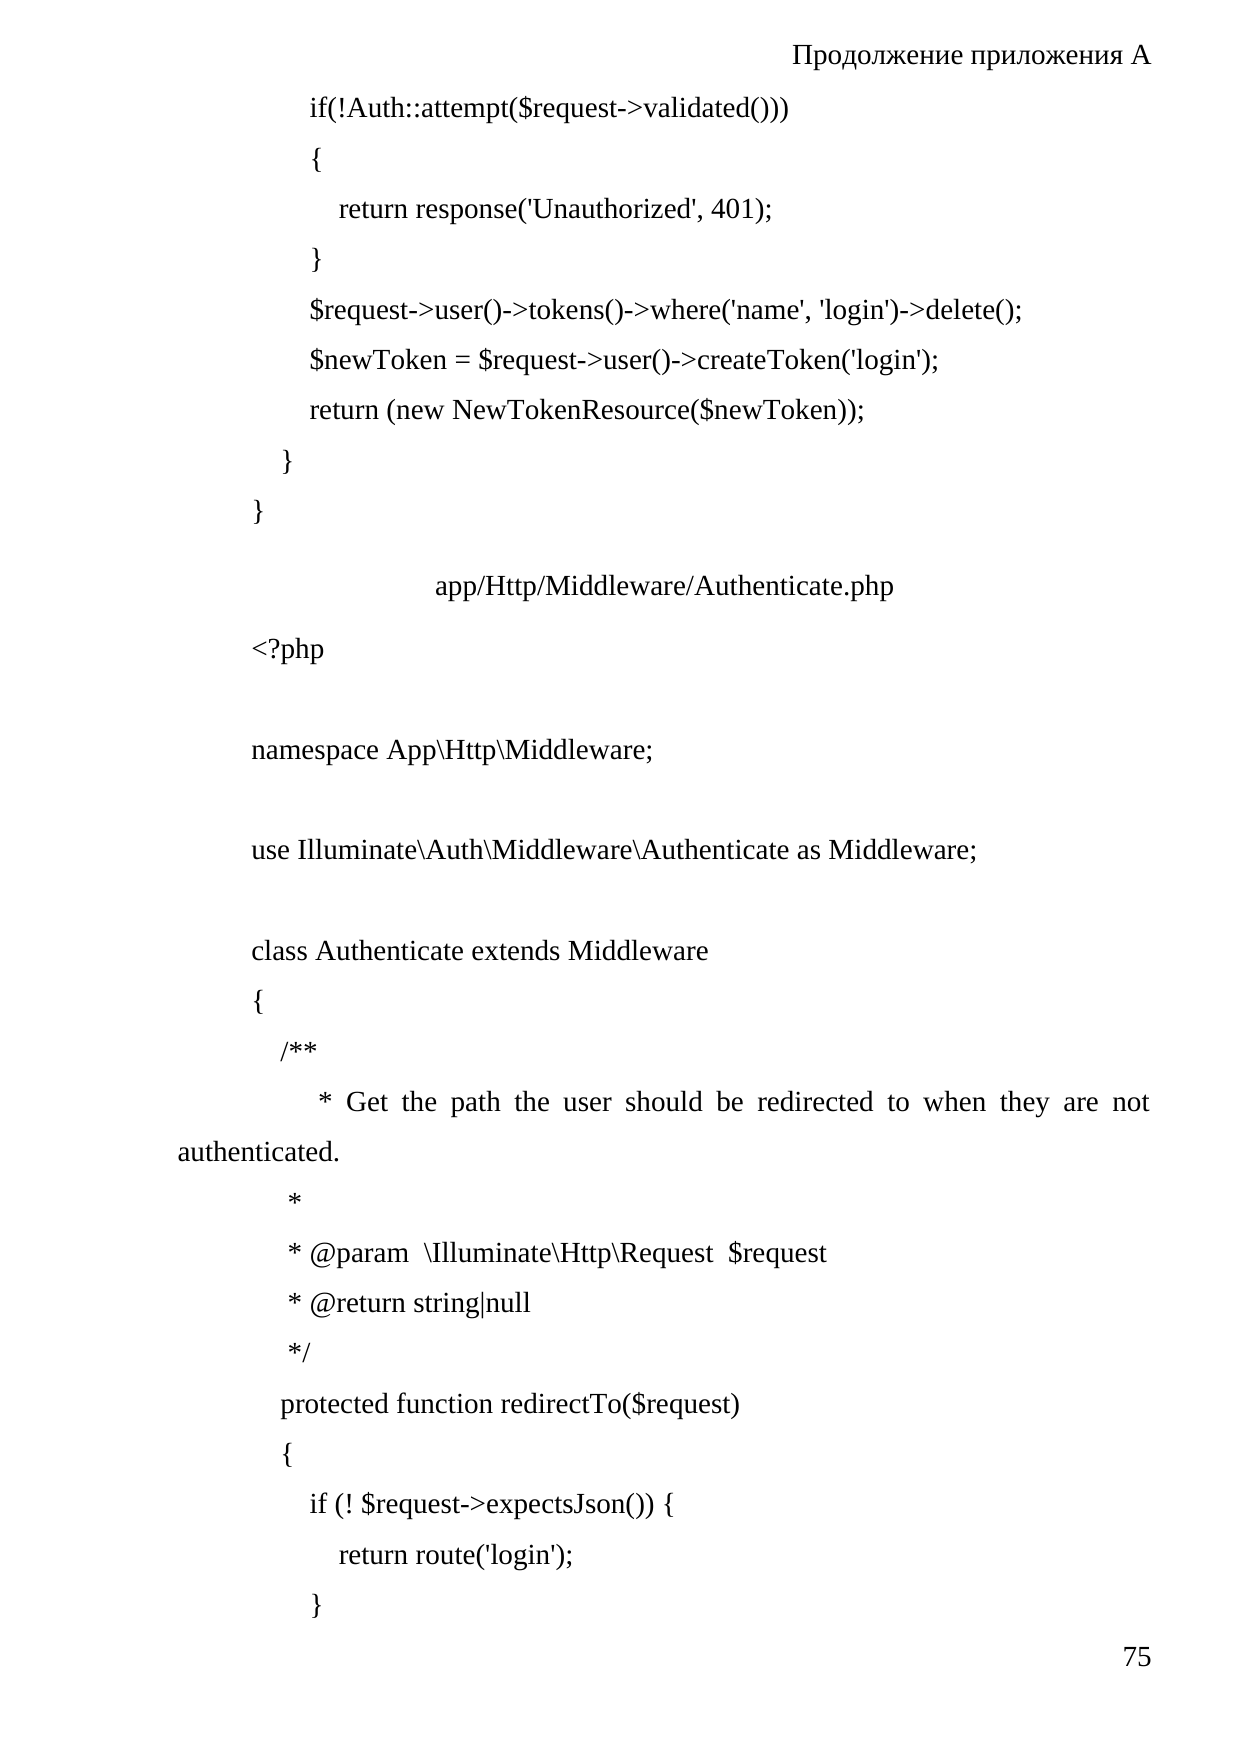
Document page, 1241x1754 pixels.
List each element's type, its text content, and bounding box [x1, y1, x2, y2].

text $newToken = $request->user()->createToken('login'); [177, 342, 1152, 376]
text * Get the path the user should be redirected to when they are not authenticated. [177, 1084, 1152, 1168]
text return route('login'); [177, 1537, 1152, 1570]
text class Authenticate extends Middleware [177, 933, 1152, 967]
text <?php [177, 631, 1152, 665]
text { [177, 983, 1152, 1017]
text /** [177, 1034, 1152, 1067]
subtitle app/Http/Middleware/Authenticate.php [177, 568, 1152, 602]
text */ [177, 1336, 1152, 1369]
text * [177, 1185, 1152, 1218]
text if (! $request->expectsJson()) { [177, 1487, 1152, 1520]
text protected function redirectTo($request) [177, 1386, 1152, 1419]
text * @return string|null [177, 1285, 1152, 1319]
text $request->user()->tokens()->where('name', 'login')->delete(); [177, 292, 1152, 325]
text return response('Unauthorized', 401); [177, 191, 1152, 225]
text } [177, 1587, 1152, 1621]
text } [177, 242, 1152, 275]
text { [177, 141, 1152, 174]
text if(!Auth::attempt($request->validated())) [177, 91, 1152, 124]
text namespace App\Http\Middleware; [177, 732, 1152, 765]
text } [177, 443, 1152, 476]
text * @param \Illuminate\Http\Request $request [177, 1235, 1152, 1268]
text { [177, 1436, 1152, 1470]
text } [177, 493, 1152, 527]
text return (new NewTokenResource($newToken)); [177, 392, 1152, 426]
text use Illuminate\Auth\Middleware\Authenticate as Middleware; [177, 832, 1152, 866]
